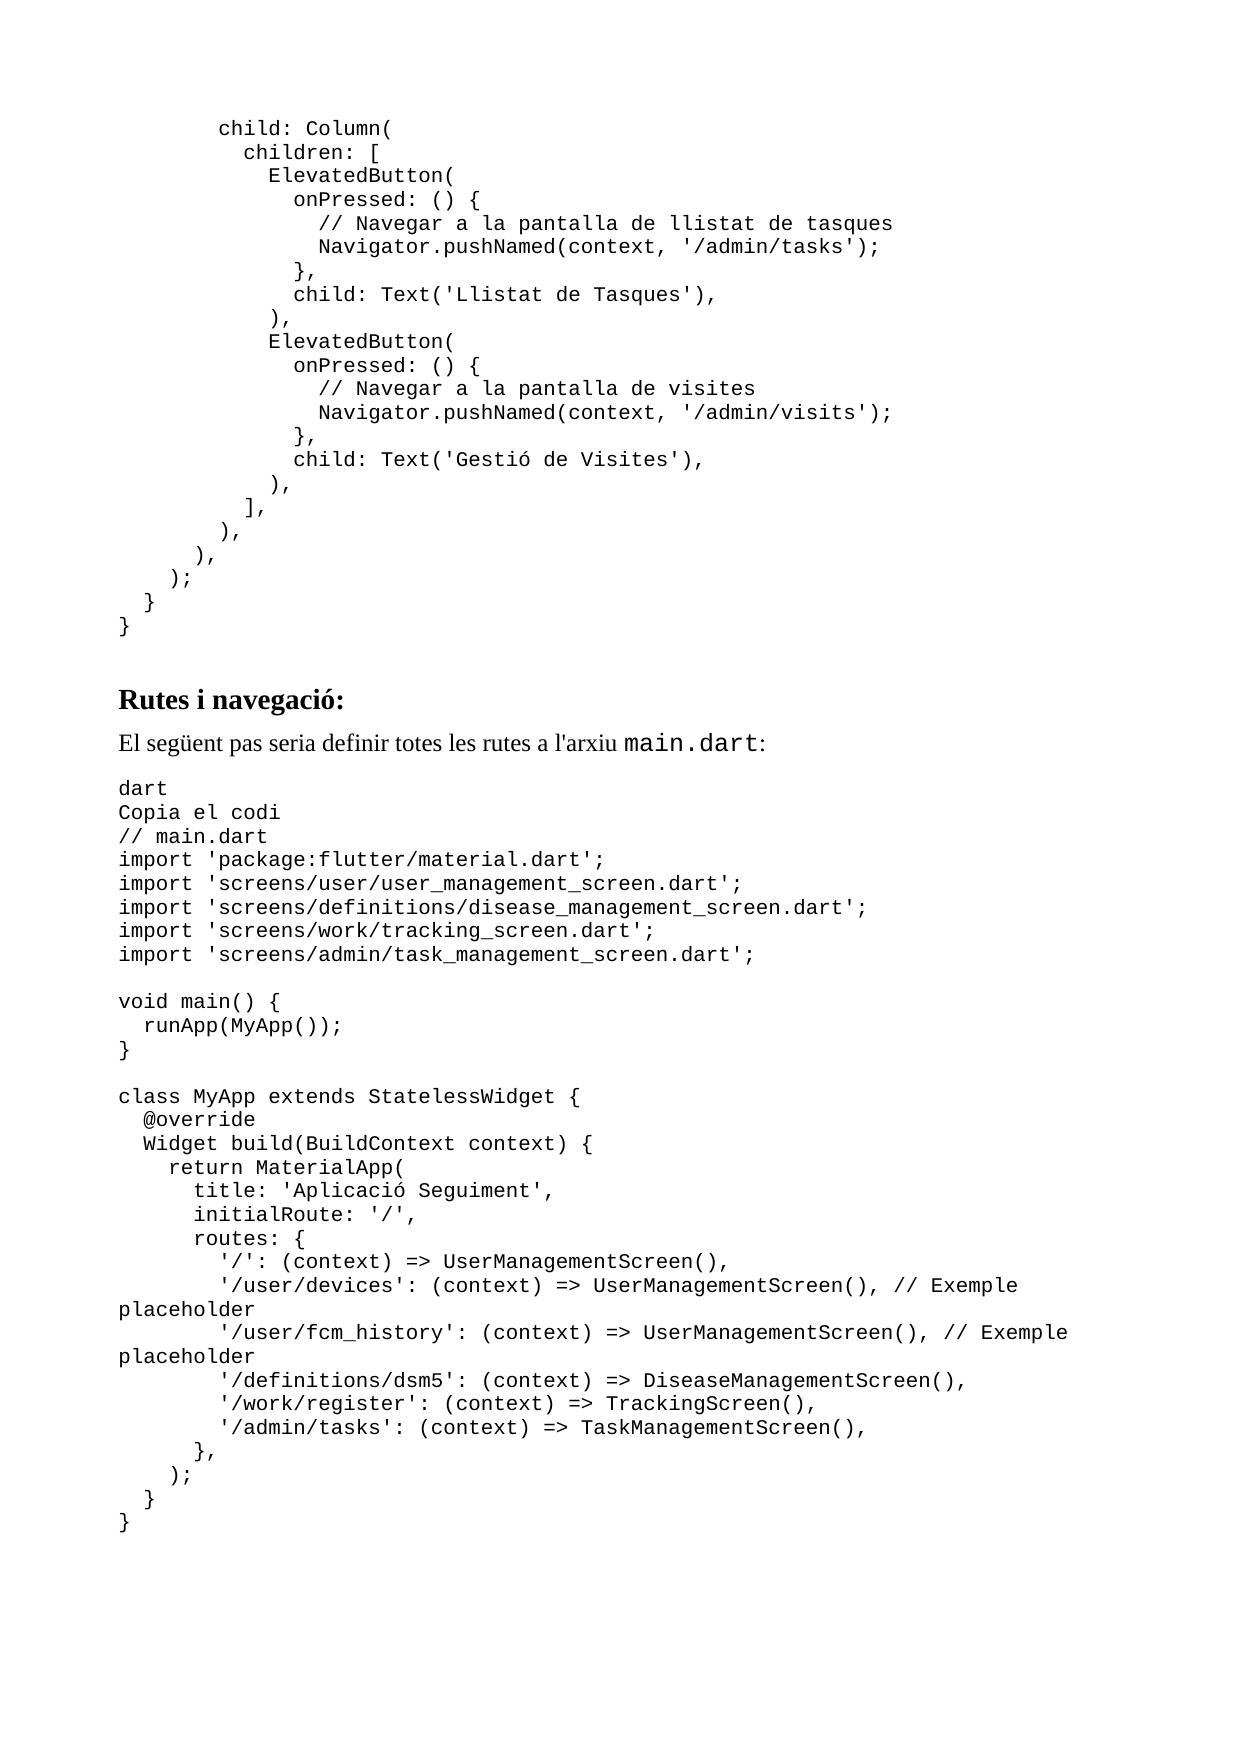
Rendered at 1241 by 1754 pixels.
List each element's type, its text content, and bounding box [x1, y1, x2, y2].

text dart [118, 778, 1122, 802]
text '/definitions/dsm5': (context) => DiseaseManagementScreen(), [118, 1369, 1122, 1393]
text ElevatedButton( [118, 165, 1122, 189]
text }, [118, 426, 1122, 449]
text '/admin/tasks': (context) => TaskManagementScreen(), [118, 1417, 1122, 1441]
text initialRoute: '/', [118, 1204, 1122, 1228]
text void main() { [118, 991, 1122, 1015]
text '/user/fcm_history': (context) => UserManagementScreen(), // Exemple placeholder [118, 1322, 1122, 1369]
text ), [118, 544, 1122, 567]
text @override [118, 1109, 1122, 1133]
text ); [118, 1464, 1122, 1488]
text ElevatedButton( [118, 331, 1122, 354]
text '/work/register': (context) => TrackingScreen(), [118, 1393, 1122, 1417]
text return MaterialApp( [118, 1157, 1122, 1180]
text class MyApp extends StatelessWidget { [118, 1086, 1122, 1109]
text ), [118, 473, 1122, 496]
text child: Text('Gestió de Visites'), [118, 449, 1122, 473]
text Widget build(BuildContext context) { [118, 1133, 1122, 1157]
text }, [118, 260, 1122, 284]
text import 'screens/definitions/disease_management_screen.dart'; [118, 897, 1122, 920]
text import 'screens/work/tracking_screen.dart'; [118, 920, 1122, 944]
text '/user/devices': (context) => UserManagementScreen(), // Exemple placeholder [118, 1275, 1122, 1322]
text } [118, 1488, 1122, 1511]
text // Navegar a la pantalla de visites [118, 378, 1122, 402]
text children: [ [118, 142, 1122, 165]
text title: 'Aplicació Seguiment', [118, 1180, 1122, 1204]
text // Navegar a la pantalla de llistat de tasques [118, 213, 1122, 236]
text El següent pas seria definir totes les rutes a l'arxiu main.dart: [118, 728, 1122, 759]
text onPressed: () { [118, 189, 1122, 213]
text ); [118, 567, 1122, 591]
text Navigator.pushNamed(context, '/admin/tasks'); [118, 236, 1122, 260]
text child: Column( [118, 118, 1122, 142]
text } [118, 1038, 1122, 1062]
text runApp(MyApp()); [118, 1015, 1122, 1038]
text import 'package:flutter/material.dart'; [118, 849, 1122, 873]
text child: Text('Llistat de Tasques'), [118, 284, 1122, 307]
text }, [118, 1441, 1122, 1464]
text ), [118, 307, 1122, 331]
text } [118, 591, 1122, 615]
text Copia el codi [118, 802, 1122, 826]
text ), [118, 520, 1122, 544]
text '/': (context) => UserManagementScreen(), [118, 1251, 1122, 1275]
text import 'screens/user/user_management_screen.dart'; [118, 873, 1122, 897]
text import 'screens/admin/task_management_screen.dart'; [118, 944, 1122, 968]
text routes: { [118, 1228, 1122, 1251]
text ], [118, 496, 1122, 520]
subtitle Rutes i navegació: [118, 682, 1122, 716]
text Navigator.pushNamed(context, '/admin/visits'); [118, 402, 1122, 426]
text } [118, 1511, 1122, 1535]
text onPressed: () { [118, 354, 1122, 378]
text } [118, 615, 1122, 638]
text // main.dart [118, 826, 1122, 849]
